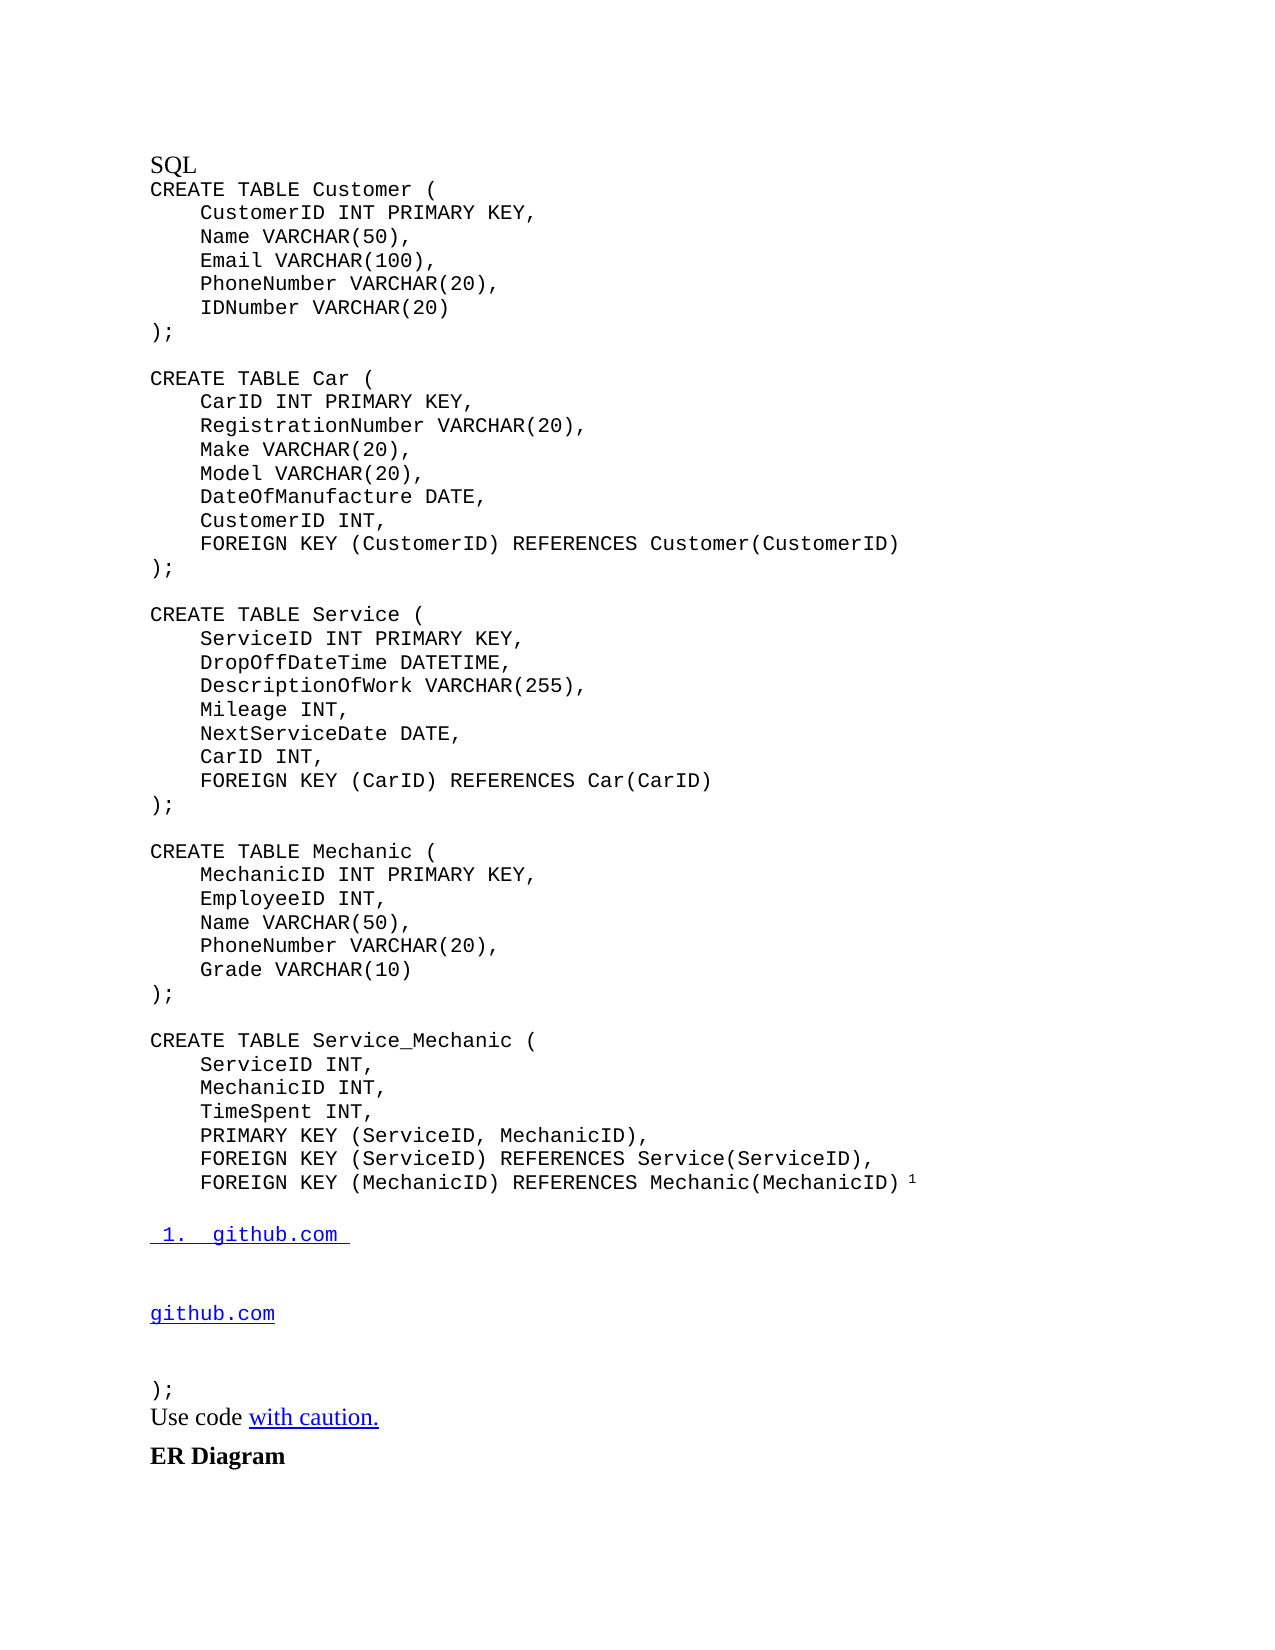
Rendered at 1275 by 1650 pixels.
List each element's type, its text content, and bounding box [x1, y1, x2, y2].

text CREATE TABLE Service_Mechanic ( [150, 1030, 1125, 1054]
text CarID INT, [150, 746, 1125, 770]
text CustomerID INT, [150, 510, 1125, 533]
text Use code with caution. [150, 1402, 1125, 1431]
text FOREIGN KEY (ServiceID) REFERENCES Service(ServiceID), [150, 1148, 1125, 1172]
text Name VARCHAR(50), [150, 226, 1125, 250]
text github.com [150, 1303, 1125, 1327]
text Model VARCHAR(20), [150, 462, 1125, 486]
text ServiceID INT, [150, 1054, 1125, 1077]
text RegistrationNumber VARCHAR(20), [150, 415, 1125, 439]
text ); [150, 983, 1125, 1006]
text ); [150, 557, 1125, 581]
text ER Diagram [150, 1441, 1125, 1470]
text MechanicID INT, [150, 1077, 1125, 1101]
text ); [150, 1378, 1125, 1402]
text DateOfManufacture DATE, [150, 486, 1125, 510]
text TimeSpent INT, [150, 1101, 1125, 1124]
text CREATE TABLE Service ( [150, 604, 1125, 628]
text ServiceID INT PRIMARY KEY, [150, 628, 1125, 652]
text CarID INT PRIMARY KEY, [150, 392, 1125, 415]
text ); [150, 321, 1125, 344]
text CREATE TABLE Car ( [150, 368, 1125, 392]
text PhoneNumber VARCHAR(20), [150, 935, 1125, 959]
text NextServiceDate DATE, [150, 723, 1125, 746]
text Email VARCHAR(100), [150, 250, 1125, 273]
text DropOffDateTime DATETIME, [150, 652, 1125, 675]
text SQL [150, 150, 1125, 179]
text EmployeeID INT, [150, 888, 1125, 912]
text FOREIGN KEY (MechanicID) REFERENCES Mechanic(MechanicID) 1 [150, 1172, 1125, 1196]
text Name VARCHAR(50), [150, 912, 1125, 935]
text MechanicID INT PRIMARY KEY, [150, 864, 1125, 888]
text Grade VARCHAR(10) [150, 959, 1125, 983]
text IDNumber VARCHAR(20) [150, 297, 1125, 321]
text ); [150, 793, 1125, 817]
text 1. github.com [150, 1223, 1125, 1247]
text Mileage INT, [150, 699, 1125, 723]
text DescriptionOfWork VARCHAR(255), [150, 675, 1125, 699]
text CREATE TABLE Mechanic ( [150, 841, 1125, 864]
text FOREIGN KEY (CustomerID) REFERENCES Customer(CustomerID) [150, 533, 1125, 557]
text FOREIGN KEY (CarID) REFERENCES Car(CarID) [150, 770, 1125, 793]
text PRIMARY KEY (ServiceID, MechanicID), [150, 1124, 1125, 1148]
text CREATE TABLE Customer ( [150, 179, 1125, 202]
text Make VARCHAR(20), [150, 439, 1125, 462]
text CustomerID INT PRIMARY KEY, [150, 202, 1125, 226]
text PhoneNumber VARCHAR(20), [150, 273, 1125, 297]
